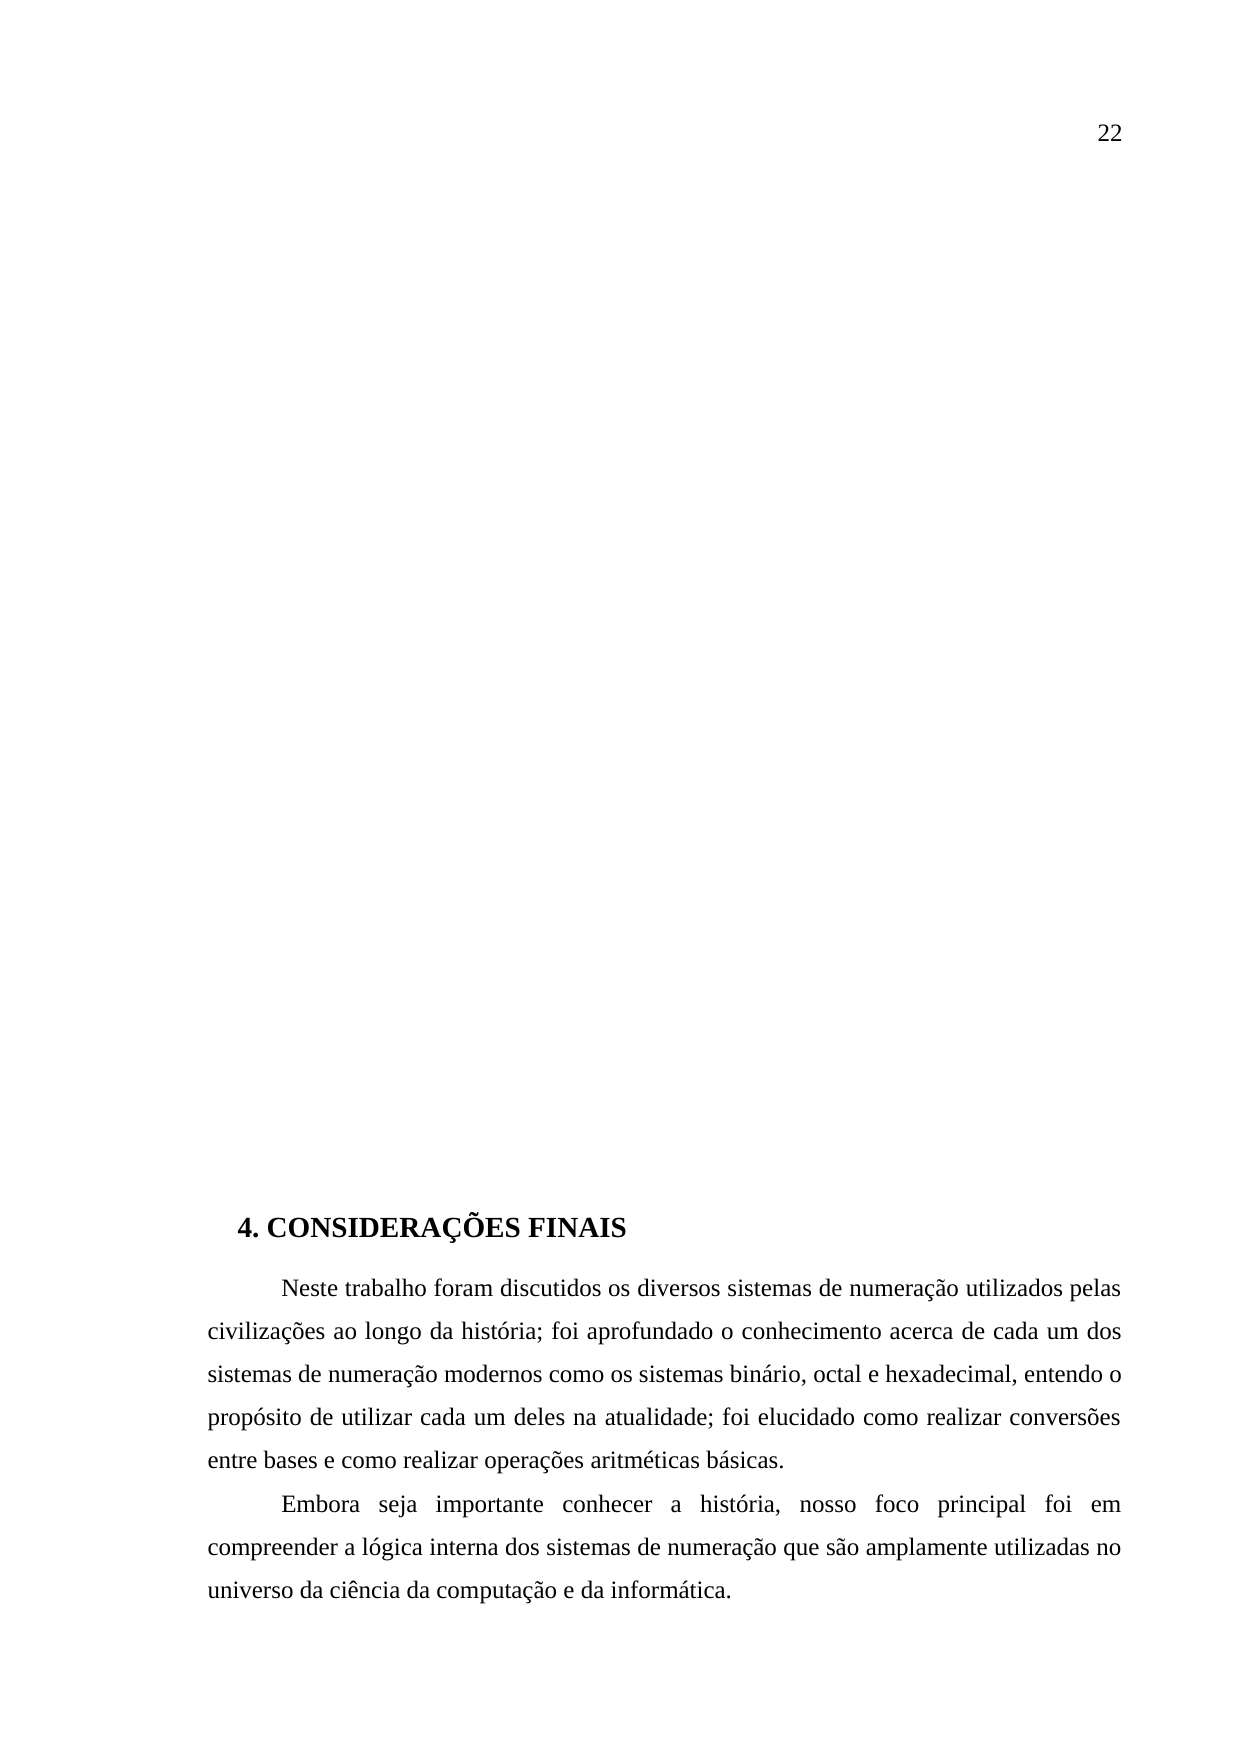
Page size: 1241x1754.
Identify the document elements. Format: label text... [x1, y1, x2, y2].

text Neste trabalho foram discutidos os diversos sistemas de numeração utilizados pelas civilizações ao longo da história; foi aprofundado o conhecimento acerca de cada um dos sistemas de numeração modernos como os sistemas binário, octal e hexadecimal, entendo o propósito de utilizar cada um deles na atualidade; foi elucidado como realizar conversões entre bases e como realizar operações aritméticas básicas. [207, 1273, 1122, 1474]
subtitle 4. CONSIDERAÇÕES FINAIS [207, 1210, 1122, 1244]
text Embora seja importante conhecer a história, nosso foco principal foi em compreender a lógica interna dos sistemas de numeração que são amplamente utilizadas no universo da ciência da computação e da informática. [207, 1489, 1122, 1604]
